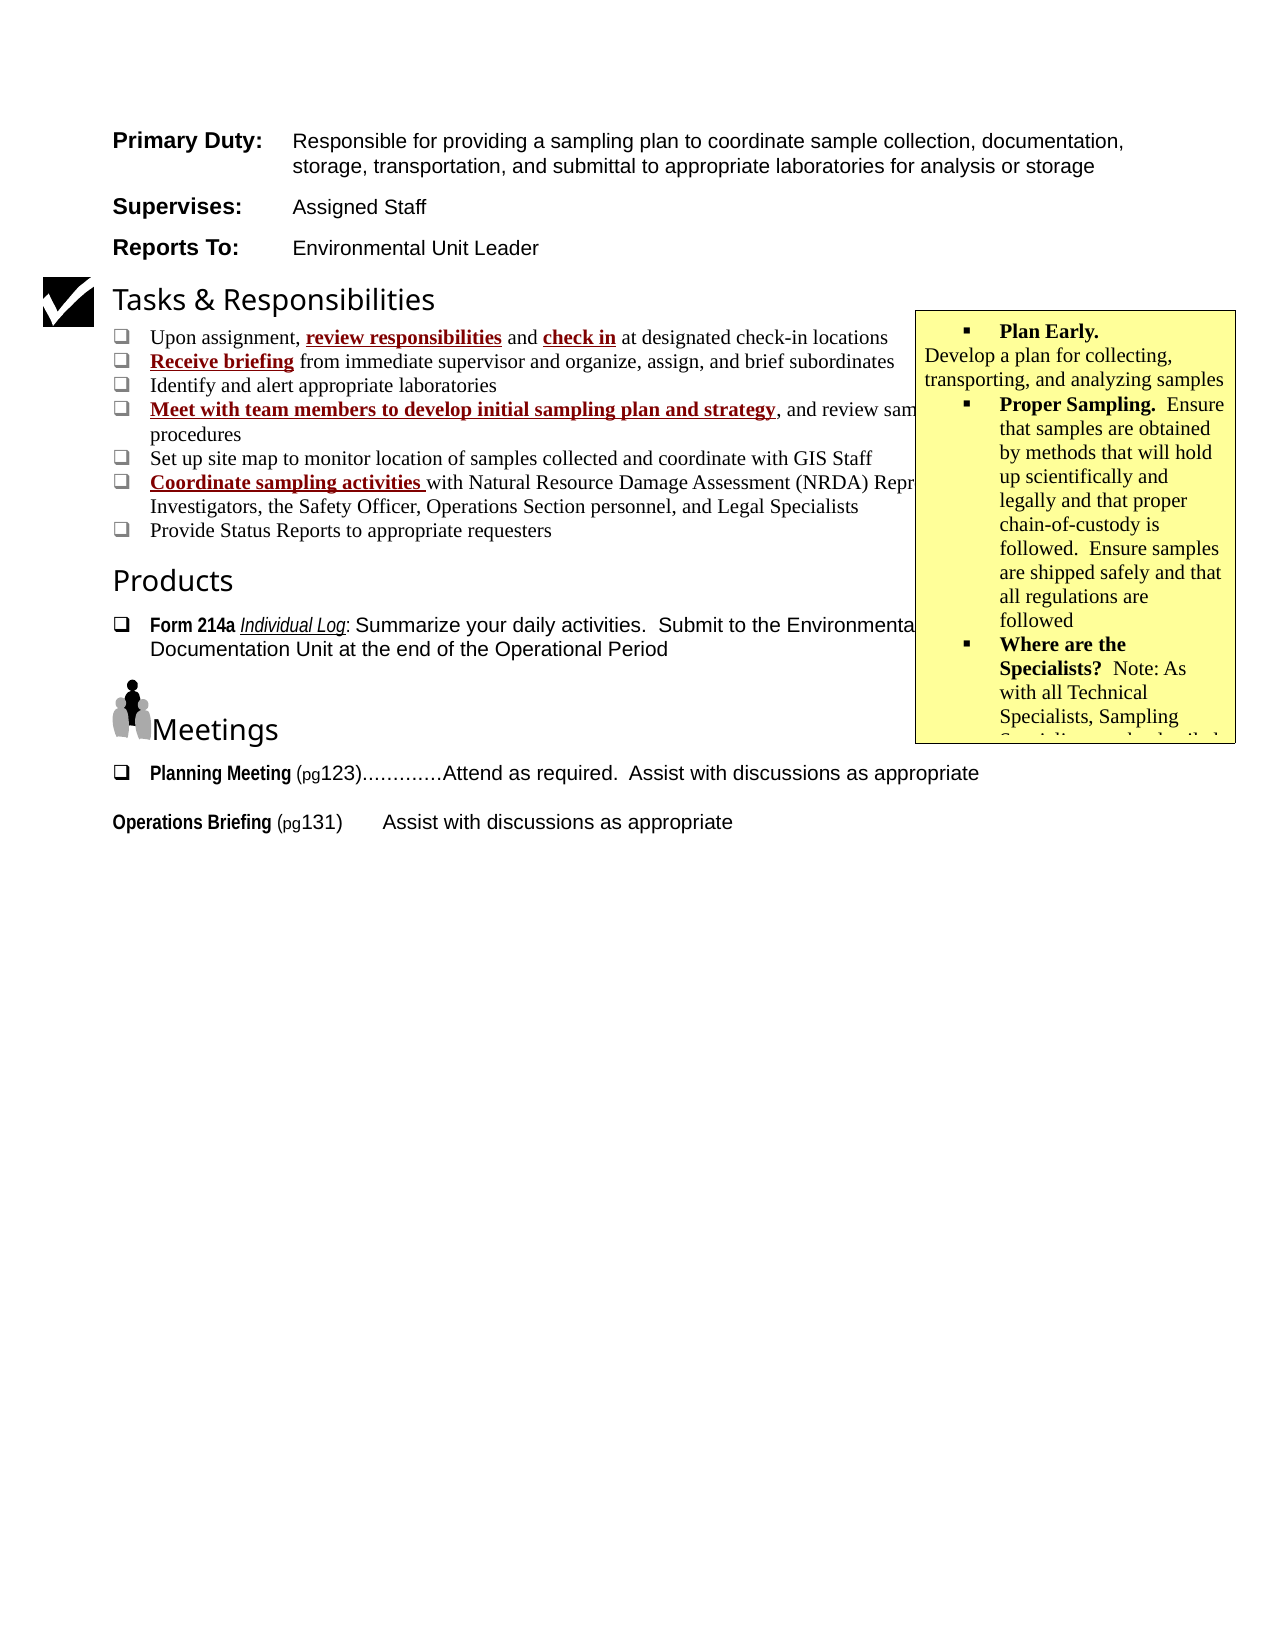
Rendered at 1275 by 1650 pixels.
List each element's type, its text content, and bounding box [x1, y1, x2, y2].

list Plan Early. [962, 319, 1226, 343]
list Upon assignment, review responsibilities and check in at designated check-in locations [112, 325, 915, 349]
text Primary Duty: Responsible for providing a sampling plan to coordinate sample collection, documentation, storage, transportation, and submittal to appropriate laboratories for analysis or storage [112, 127, 1162, 178]
list Meet with team members to develop initial sampling plan and strategy, and review sampling and labeling procedures [112, 397, 915, 446]
list Form 214a Individual Log: Summarize your daily activities. Submit to the Environmental Unit Leader and the Documentation Unit at the end of the Operational Period [112, 613, 915, 661]
list Coordinate sampling activities with Natural Resource Damage Assessment (NRDA) Representatives, Incident Investigators, the Safety Officer, Operations Section personnel, and Legal Specialists [112, 469, 915, 518]
list Receive briefing from immediate supervisor and organize, assign, and brief subordinates [112, 349, 915, 373]
text Products [112, 561, 915, 600]
text Tasks & Responsibilities [112, 279, 1162, 319]
text Supervises: Assigned Staff [112, 193, 1162, 219]
list Identify and alert appropriate laboratories [112, 373, 915, 397]
list Provide Status Reports to appropriate requesters [112, 518, 915, 542]
text Reports To: Environmental Unit Leader [112, 234, 1162, 261]
list Planning Meeting (pg123) Attend as required. Assist with discussions as appropriate [112, 761, 1162, 785]
list Proper Sampling. Ensure that samples are obtained by methods that will hold up scientifically and legally and that proper chain-of-custody is followed. Ensure samples are shipped safely and that all regulations are followed [962, 391, 1226, 632]
list Where are the Specialists? Note: As with all Technical Specialists, Sampling Specialists can be detailed throughout the ICS as needed (i.e. to the Safety Officer for air monitoring, etc.) [962, 632, 1226, 734]
text Operations Briefing (pg131) Assist with discussions as appropriate [112, 810, 1162, 834]
text Meetings [112, 679, 1162, 749]
text Develop a plan for collecting, transporting, and analyzing samples [924, 343, 1226, 391]
list Set up site map to monitor location of samples collected and coordinate with GIS Staff [112, 446, 915, 469]
